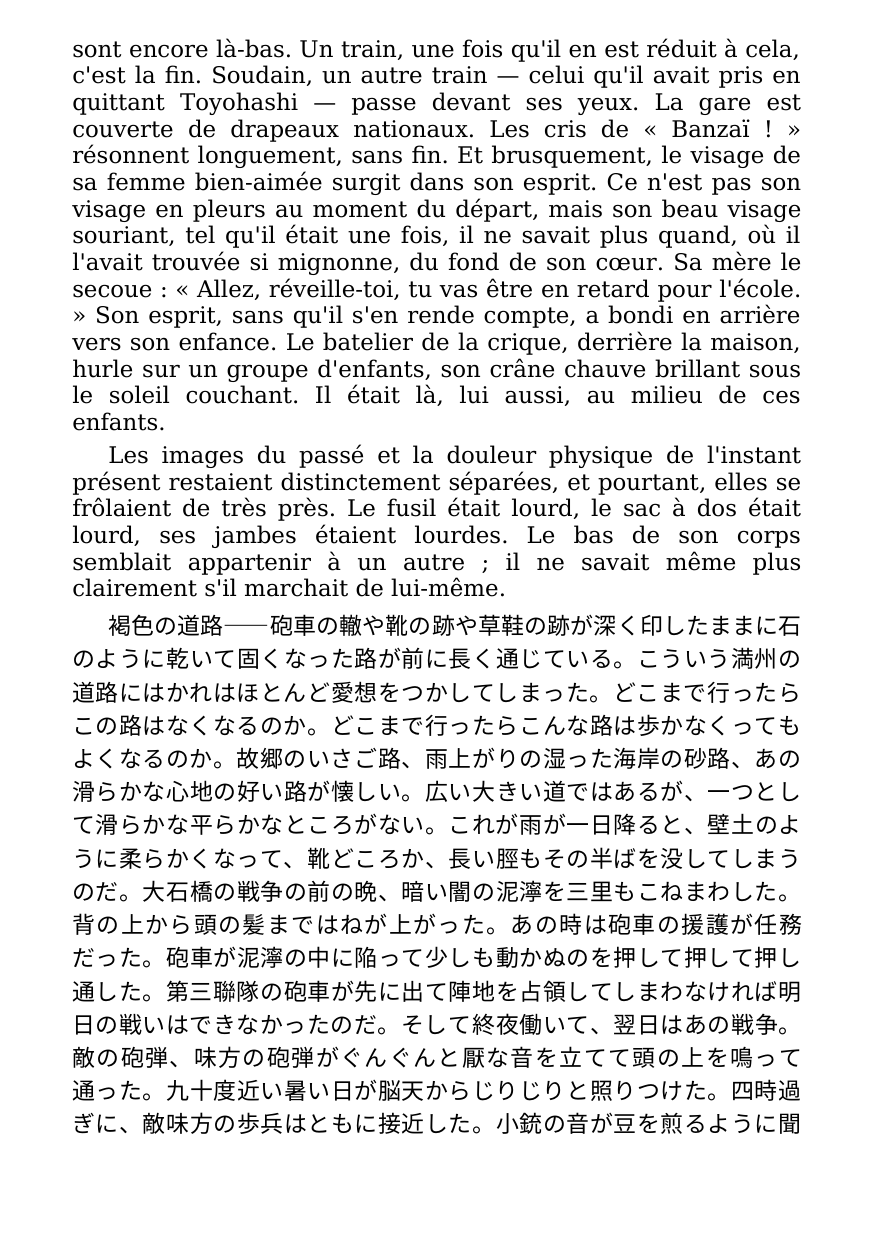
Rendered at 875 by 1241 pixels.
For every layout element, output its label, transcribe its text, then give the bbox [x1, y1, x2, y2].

text Les images du passé et la douleur physique de l'instant présent restaient distinctement séparées, et pourtant, elles se frôlaient de très près. Le fusil était lourd, le sac à dos était lourd, ses jambes étaient lourdes. Le bas de son corps semblait appartenir à un autre ; il ne savait même plus clairement s'il marchait de lui-même. [72, 442, 802, 602]
text 褐色の道路――砲車の轍や靴の跡や草鞋の跡が深く印したままに石のように乾いて固くなった路が前に長く通じている。こういう満州の道路にはかれはほとんど愛想をつかしてしまった。どこまで行ったらこの路はなくなるのか。どこまで行ったらこんな路は歩かなくってもよくなるのか。故郷のいさご路、雨上がりの湿った海岸の砂路、あの滑らかな心地の好い路が懐しい。広い大きい道ではあるが、一つとして滑らかな平らかなところがない。これが雨が一日降ると、壁土のように柔らかくなって、靴どころか、長い脛もその半ばを没してしまうのだ。大石橋の戦争の前の晩、暗い闇の泥濘を三里もこねまわした。背の上から頭の髪まではねが上がった。あの時は砲車の援護が任務だった。砲車が泥濘の中に陥って少しも動かぬのを押して押して押し通した。第三聯隊の砲車が先に出て陣地を占領してしまわなければ明日の戦いはできなかったのだ。そして終夜働いて、翌日はあの戦争。敵の砲弾、味方の砲弾がぐんぐんと厭な音を立てて頭の上を鳴って通った。九十度近い暑い日が脳天からじりじりと照りつけた。四時過ぎに、敵味方の歩兵はともに接近した。小銃の音が豆を煎るように聞 [72, 608, 802, 1139]
text sont encore là-bas. Un train, une fois qu'il en est réduit à cela, c'est la fin. Soudain, un autre train — celui qu'il avait pris en quittant Toyohashi — passe devant ses yeux. La gare est couverte de drapeaux nationaux. Les cris de « Banzaï ! » résonnent longuement, sans fin. Et brusquement, le visage de sa femme bien-aimée surgit dans son esprit. Ce n'est pas son visage en pleurs au moment du départ, mais son beau visage souriant, tel qu'il était une fois, il ne savait plus quand, où il l'avait trouvée si mignonne, du fond de son cœur. Sa mère le secoue : « Allez, réveille-toi, tu vas être en retard pour l'école. » Son esprit, sans qu'il s'en rende compte, a bondi en arrière vers son enfance. Le batelier de la crique, derrière la maison, hurle sur un groupe d'enfants, son crâne chauve brillant sous le soleil couchant. Il était là, lui aussi, au milieu de ces enfants. [72, 36, 802, 436]
